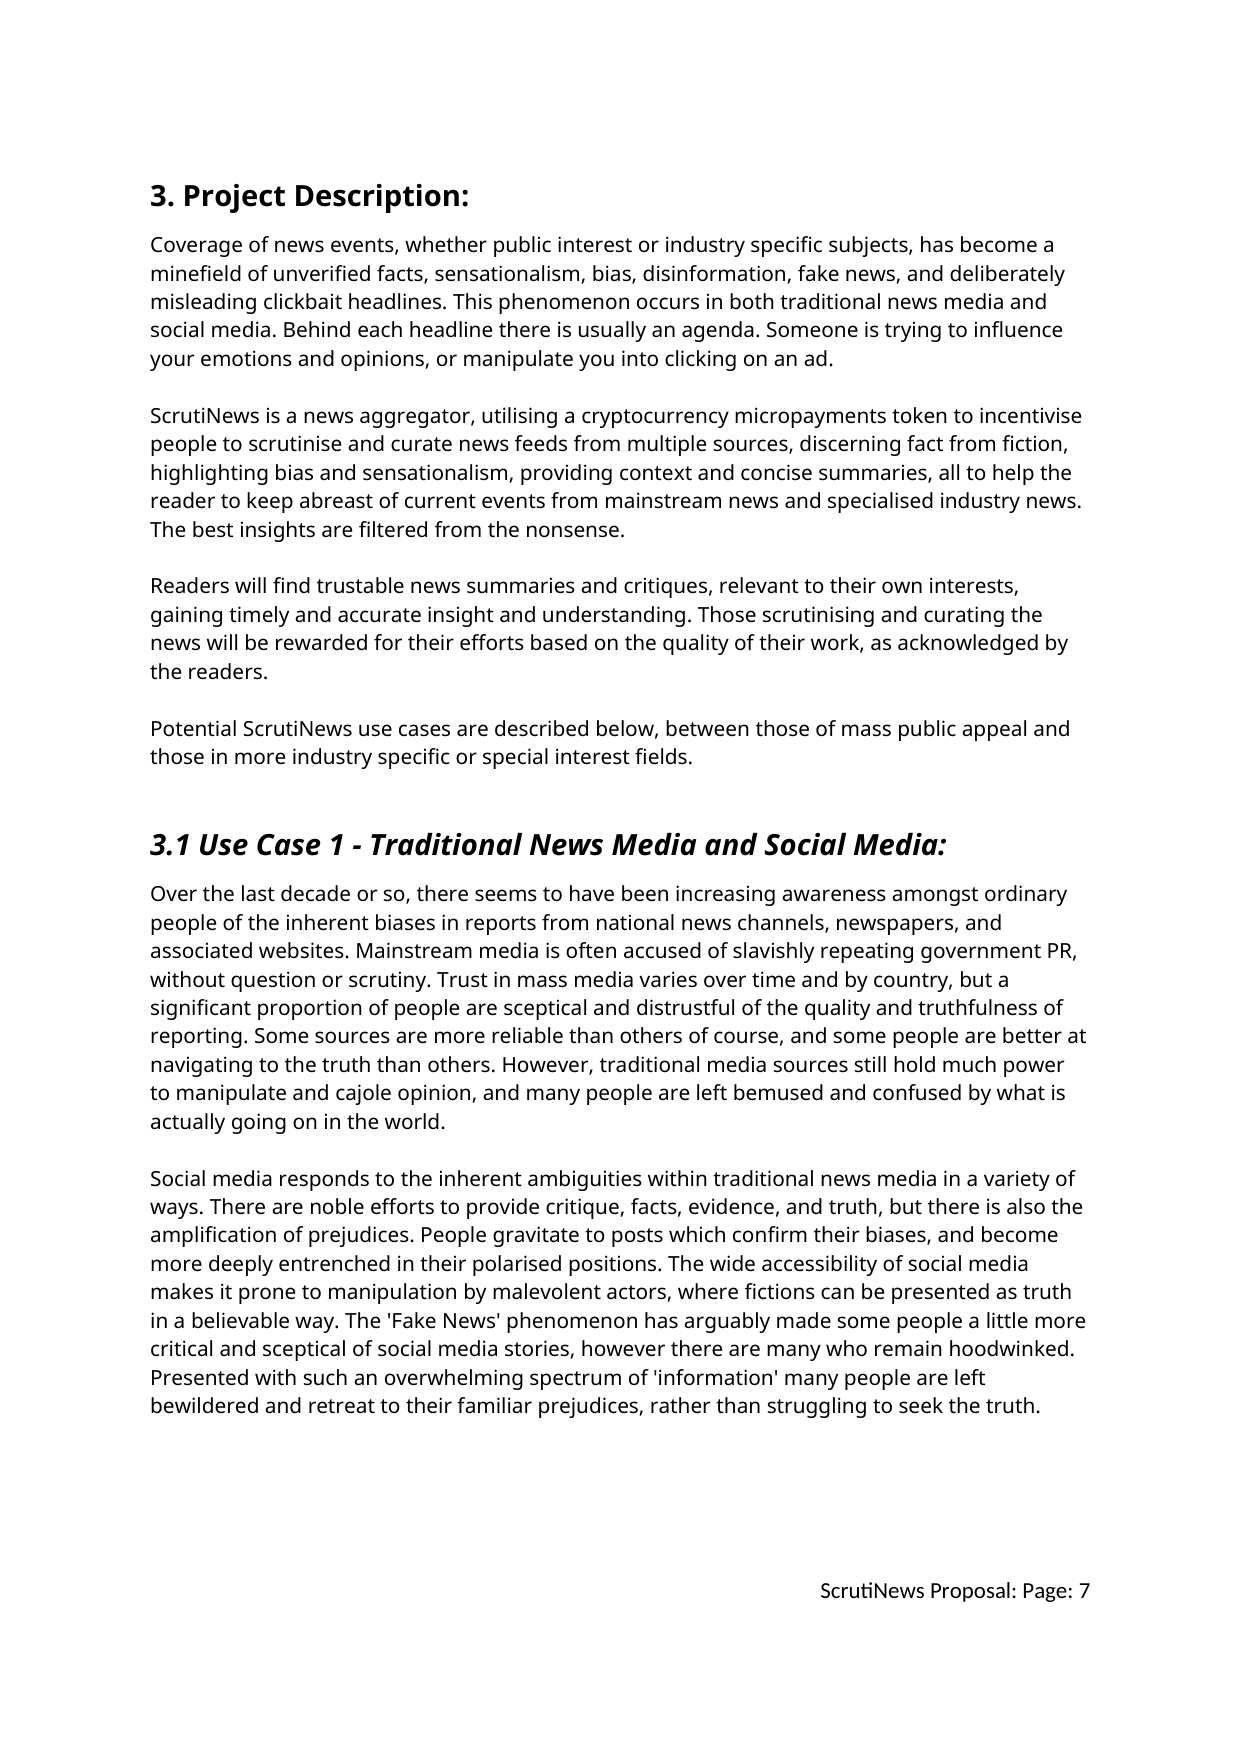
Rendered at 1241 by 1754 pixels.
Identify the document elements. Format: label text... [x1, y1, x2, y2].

text Social media responds to the inherent ambiguities within traditional news media in a variety of ways. There are noble efforts to provide critique, facts, evidence, and truth, but there is also the amplification of prejudices. People gravitate to posts which confirm their biases, and become more deeply entrenched in their polarised positions. The wide accessibility of social media makes it prone to manipulation by malevolent actors, where fictions can be presented as truth in a believable way. The 'Fake News' phenomenon has arguably made some people a little more critical and sceptical of social media stories, however there are many who remain hoodwinked. Presented with such an overwhelming spectrum of 'information' many people are left bewildered and retreat to their familiar prejudices, rather than struggling to seek the truth. [150, 1164, 1090, 1420]
text Readers will find trustable news summaries and critiques, relevant to their own interests, gaining timely and accurate insight and understanding. Those scrutinising and curating the news will be rewarded for their efforts based on the quality of their work, as acknowledged by the readers. [150, 572, 1090, 685]
text Over the last decade or so, there seems to have been increasing awareness amongst ordinary people of the inherent biases in reports from national news channels, newspapers, and associated websites. Mainstream media is often accused of slavishly repeating government PR, without question or scrutiny. Trust in mass media varies over time and by country, but a significant proportion of people are sceptical and distrustful of the quality and truthfulness of reporting. Some sources are more reliable than others of course, and some people are better at navigating to the truth than others. However, traditional media sources still hold much power to manipulate and cajole opinion, and many people are left bemused and confused by what is actually going on in the world. [150, 879, 1090, 1135]
text Potential ScrutiNews use cases are described below, between those of mass public appeal and those in more industry specific or special interest fields. [150, 714, 1090, 771]
subtitle 3.1 Use Case 1 - Traditional News Media and Social Media: [150, 824, 1090, 864]
text ScrutiNews is a news aggregator, utilising a cryptocurrency micropayments token to incentivise people to scrutinise and curate news feeds from multiple sources, discerning fact from fiction, highlighting bias and sensationalism, providing context and concise summaries, all to help the reader to keep abreast of current events from mainstream news and specialised industry news. The best insights are filtered from the nonsense. [150, 401, 1090, 543]
text Coverage of news events, whether public interest or industry specific subjects, has become a minefield of unverified facts, sensationalism, bias, disinformation, fake news, and deliberately misleading clickbait headlines. This phenomenon occurs in both traditional news media and social media. Behind each headline there is usually an agenda. Someone is trying to influence your emotions and opinions, or manipulate you into clicking on an ad. [150, 230, 1090, 372]
subtitle 3. Project Description: [150, 175, 1090, 215]
